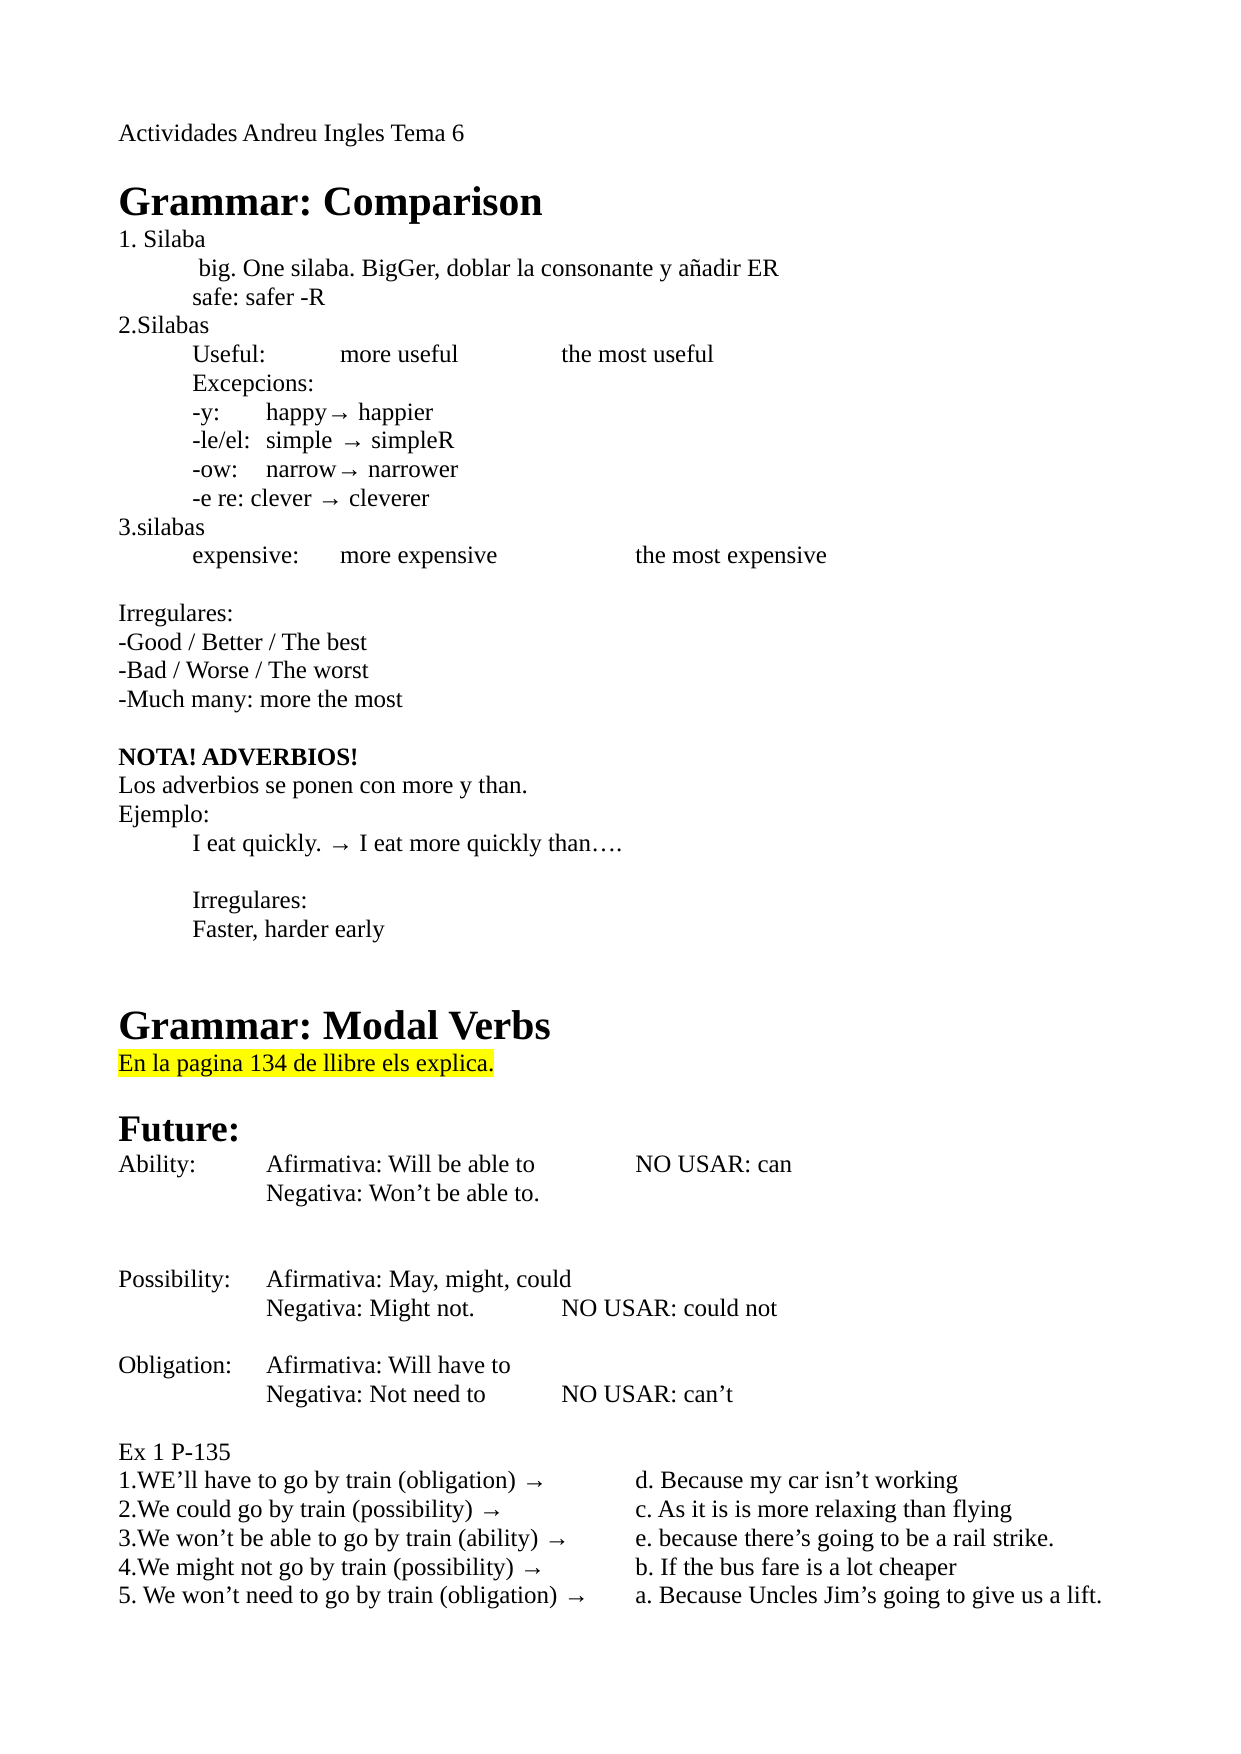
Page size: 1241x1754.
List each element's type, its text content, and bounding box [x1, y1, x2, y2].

text -y: happy→ happier [118, 397, 1122, 426]
text safe: safer -R [118, 282, 1122, 311]
text -le/el: simple → simpleR [118, 426, 1122, 454]
text 3.silabas [118, 512, 1122, 541]
text 2.Silabas [118, 311, 1122, 339]
text 2.We could go by train (possibility) → c. As it is is more relaxing than flying [118, 1494, 1122, 1523]
text -Bad / Worse / The worst [118, 656, 1122, 684]
text Obligation: Afirmativa: Will have to [118, 1350, 1122, 1379]
text Future: [118, 1106, 1122, 1149]
text Irregulares: [118, 886, 1122, 914]
text Ability: Afirmativa: Will be able to NO USAR: can [118, 1149, 1122, 1178]
text Negativa: Not need to NO USAR: can’t [118, 1379, 1122, 1408]
text -e re: clever → cleverer [118, 483, 1122, 512]
text Faster, harder early [118, 914, 1122, 943]
text 5. We won’t need to go by train (obligation) → a. Because Uncles Jim’s going to give us a lift. [118, 1580, 1122, 1609]
text Ex 1 P-135 [118, 1437, 1122, 1465]
text -ow: narrow→ narrower [118, 454, 1122, 483]
text Grammar: Modal Verbs [118, 1001, 1122, 1048]
text 1.WE’ll have to go by train (obligation) → d. Because my car isn’t working [118, 1465, 1122, 1494]
text Los adverbios se ponen con more y than. [118, 771, 1122, 799]
text 3.We won’t be able to go by train (ability) → e. because there’s going to be a rail strike. [118, 1523, 1122, 1552]
text 1. Silaba [118, 224, 1122, 253]
text Irregulares: [118, 598, 1122, 627]
text big. One silaba. BigGer, doblar la consonante y añadir ER [118, 253, 1122, 282]
text Negativa: Won’t be able to. [118, 1178, 1122, 1207]
text Ejemplo: [118, 799, 1122, 828]
text Possibility: Afirmativa: May, might, could [118, 1264, 1122, 1293]
text Excepcions: [118, 368, 1122, 397]
text En la pagina 134 de llibre els explica. [118, 1048, 1122, 1077]
text NOTA! ADVERBIOS! [118, 742, 1122, 771]
text Negativa: Might not. NO USAR: could not [118, 1293, 1122, 1322]
text expensive: more expensive the most expensive [118, 541, 1122, 569]
text I eat quickly. → I eat more quickly than…. [118, 828, 1122, 857]
text Grammar: Comparison [118, 176, 1122, 224]
text -Good / Better / The best [118, 627, 1122, 656]
text Useful: more useful the most useful [118, 339, 1122, 368]
text -Much many: more the most [118, 684, 1122, 713]
text 4.We might not go by train (possibility) → b. If the bus fare is a lot cheaper [118, 1552, 1122, 1580]
